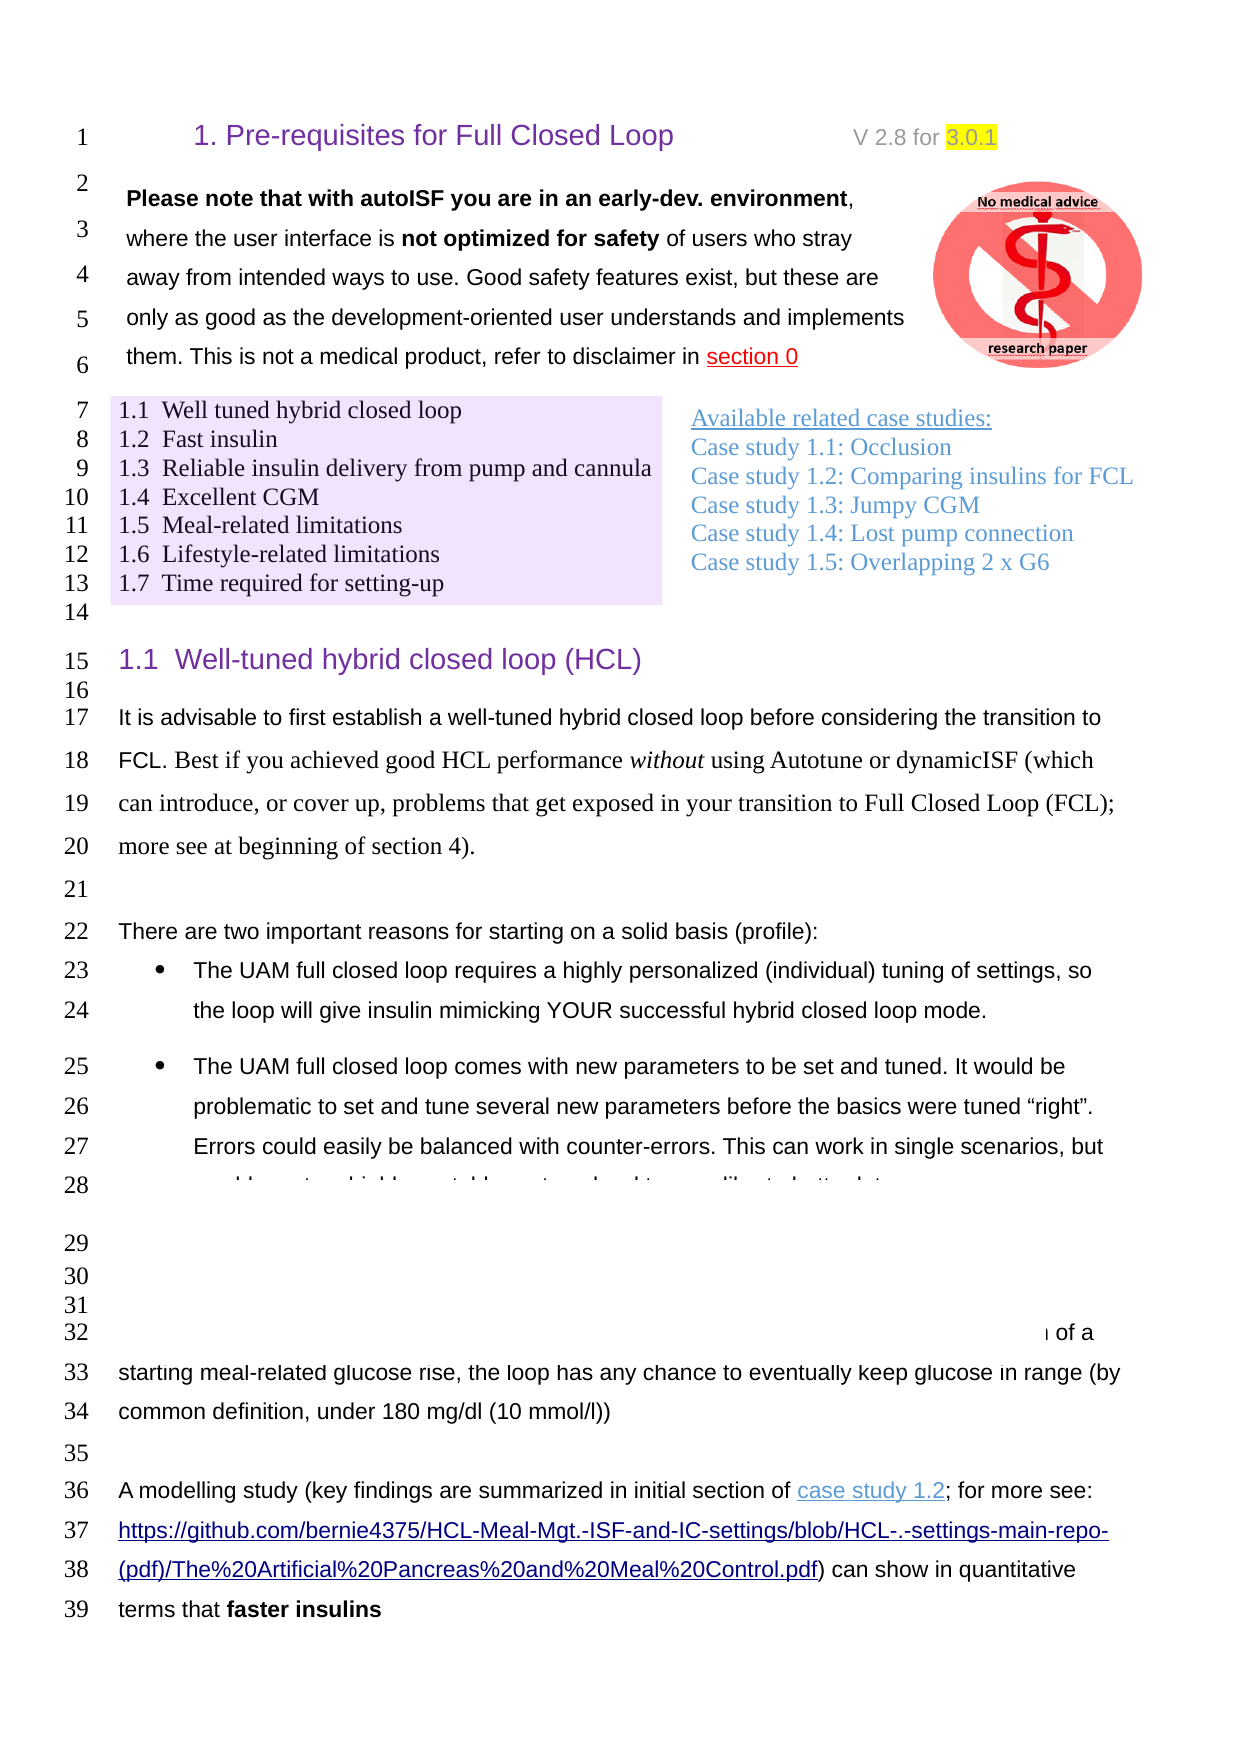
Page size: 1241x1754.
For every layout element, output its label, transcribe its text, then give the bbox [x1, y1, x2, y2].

text Available related case studies: [691, 403, 1139, 432]
text Case study 1.1: Occlusion [691, 432, 1139, 461]
text Case study 1.2: Comparing insulins for FCL [691, 461, 1139, 490]
list 1. Pre-requisites for Full Closed Loop V 2.8 for 3.0.1 [83, 1180, 1046, 1365]
text If the user does not bolus for meals, clearly a very fast insulin is needed so, upon realization of a starting meal-related glucose rise, the loop has any chance to eventually keep glucose in range (by common definition, under 180 mg/dl (10 mmol/l)) [118, 1319, 1122, 1425]
text It is advisable to first establish a well-tuned hybrid closed loop before considering the transition to FCL. Best if you achieved good HCL performance without using Autotune or dynamicISF (which can introduce, or cover up, problems that get exposed in your transition to Full Closed Loop (FCL); more see at beginning of section 4). [118, 704, 1122, 860]
text Case study 1.5: Overlapping 2 x G6 [691, 547, 1139, 576]
text 1.1 Well-tuned hybrid closed loop (HCL) [118, 642, 1122, 676]
text A modelling study (key findings are summarized in initial section of case study 1.2; for more see: https://github.com/bernie4375/HCL-Meal-Mgt.-ISF-and-IC-settings/blob/HCL-.-settings-main-repo-(pdf)/The%20Artificial%20Pancreas%20and%20Meal%20Control.pdf) can show in quantitative terms that faster insulins [118, 1477, 1122, 1622]
list The UAM full closed loop requires a highly personalized (individual) tuning of settings, so the loop will give insulin mimicking YOUR successful hybrid closed loop mode. [156, 957, 1122, 1023]
text Please note that with autoISF you are in an early-dev. environment, where the user interface is not optimized for safety of users who stray away from intended ways to use. Good safety features exist, but these are only as good as the development-oriented user understands and implements them. This is not a medical product, refer to disclaimer in section 0 [126, 185, 911, 370]
text Case study 1.4: Lost pump connection [691, 518, 1139, 547]
text 1.2 Fast insulin (Lyumjev, Fiasp, Apidra?) [1046, 1257, 1122, 1291]
list The UAM full closed loop comes with new parameters to be set and tuned. It would be problematic to set and tune several new parameters before the basics were tuned “right”. Errors could easily be balanced with counter-errors. This can work in single scenarios, but would create a highly unstable system, hard to re-calibrate better later. [156, 1053, 1122, 1198]
text 1.4 Excellent CGM [663, 482, 676, 510]
list 1. Pre-requisites for Full Closed Loop V 2.8 for 3.0.1 [914, 168, 1163, 380]
text 1.2 Fast insulin [663, 424, 676, 453]
list 1. Pre-requisites for Full Closed Loop V 2.8 for 3.0.1 [193, 118, 1122, 152]
text 1.1 Well tuned hybrid closed loop [118, 395, 1122, 424]
text Case study 1.3: Jumpy CGM [691, 490, 1139, 518]
text 1.7 Time required for setting-up [663, 568, 1122, 597]
text There are two important reasons for starting on a solid basis (profile): [118, 918, 1122, 944]
